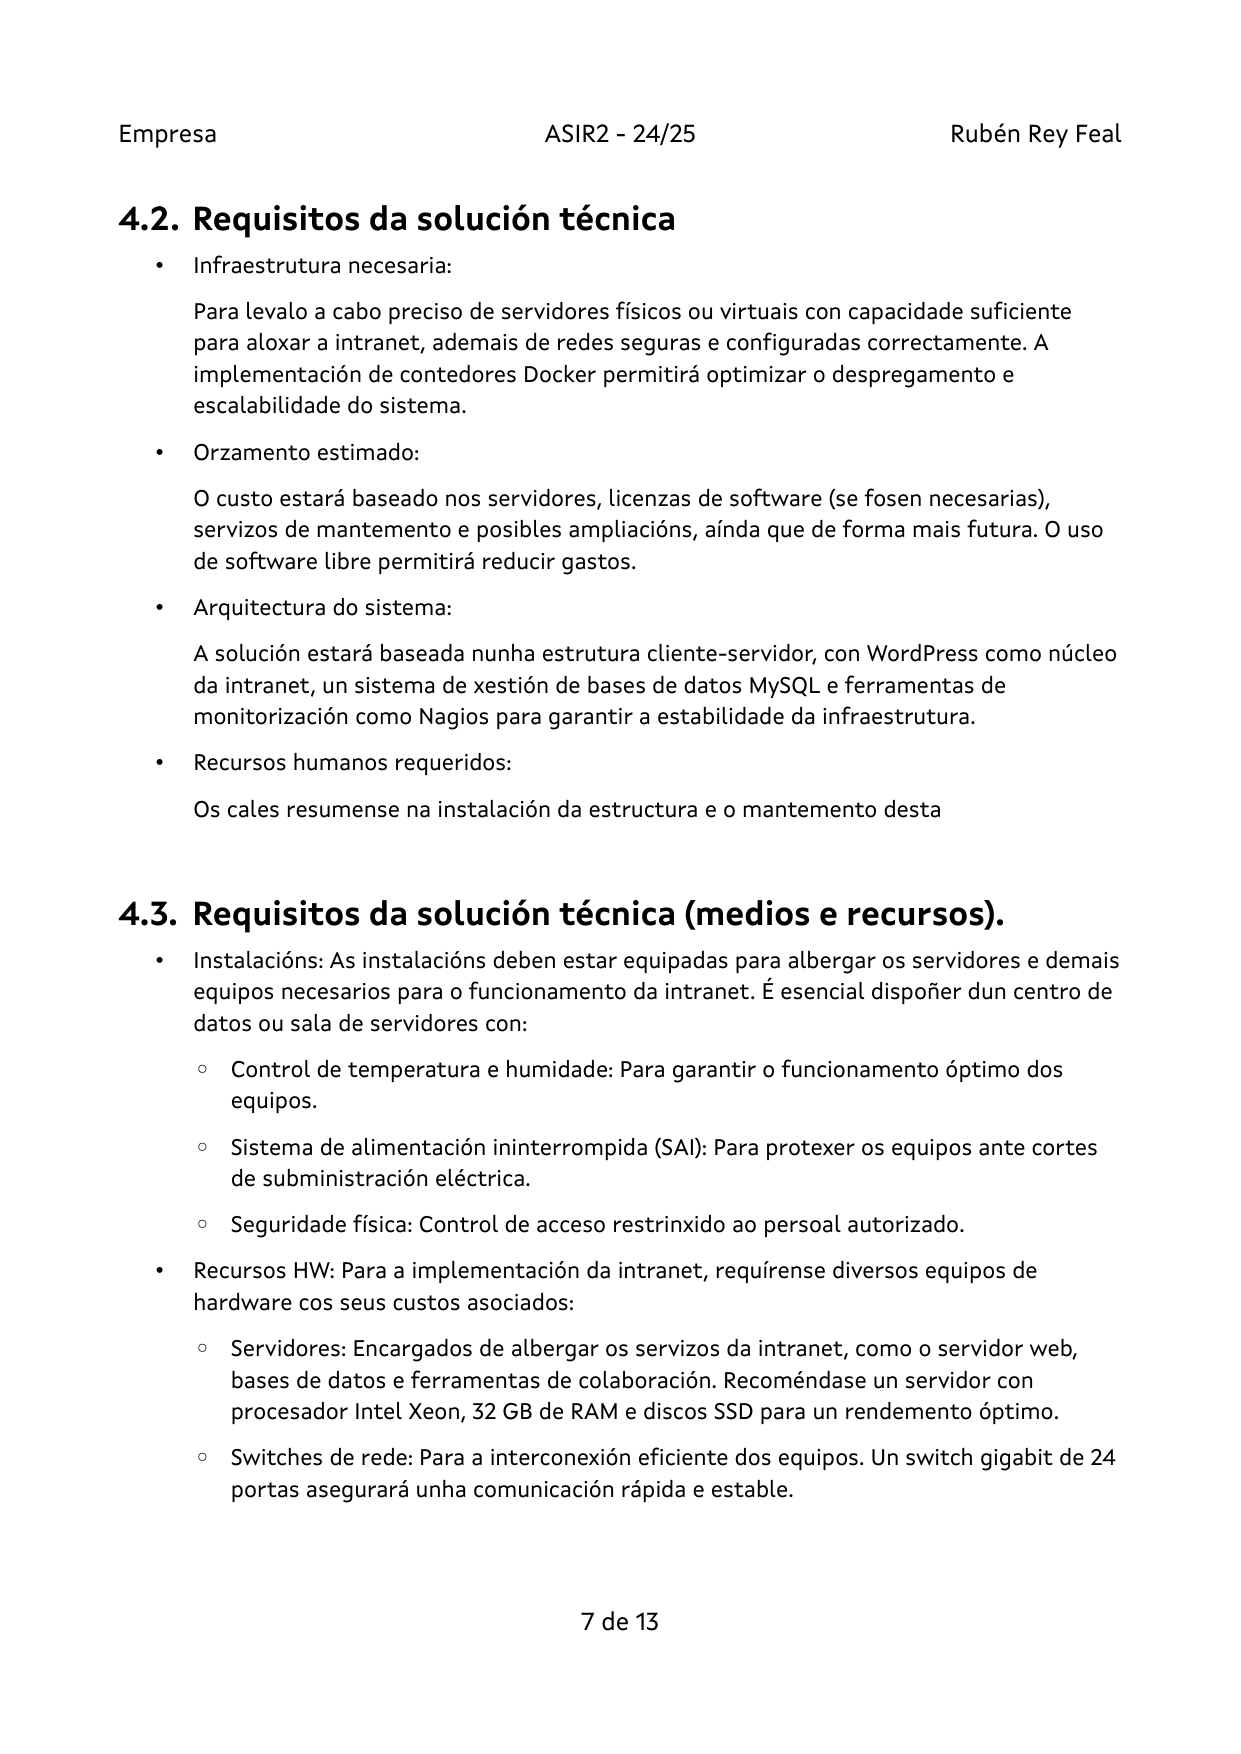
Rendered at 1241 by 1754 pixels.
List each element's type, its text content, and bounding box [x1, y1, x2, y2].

list O custo estará baseado nos servidores, licenzas de software (se fosen necesarias), servizos de mantemento e posibles ampliacións, aínda que de forma mais futura. O uso de software libre permitirá reducir gastos. [156, 484, 1122, 575]
subtitle Requisitos da solución técnica [118, 198, 1122, 238]
list Recursos humanos requeridos: [156, 749, 1122, 776]
list Sistema de alimentación ininterrompida (SAI): Para protexer os equipos ante cortes de subministración eléctrica. [193, 1133, 1122, 1192]
list Para levalo a cabo preciso de servidores físicos ou virtuais con capacidade suficiente para aloxar a intranet, ademais de redes seguras e configuradas correctamente. A implementación de contedores Docker permitirá optimizar o despregamento e escalabilidade do sistema. [156, 297, 1122, 419]
list Arquitectura do sistema: [156, 593, 1122, 621]
subtitle Requisitos da solución técnica (medios e recursos). [118, 893, 1122, 933]
list A solución estará baseada nunha estrutura cliente-servidor, con WordPress como núcleo da intranet, un sistema de xestión de bases de datos MySQL e ferramentas de monitorización como Nagios para garantir a estabilidade da infraestrutura. [156, 639, 1122, 730]
list Infraestrutura necesaria: [156, 251, 1122, 278]
list Seguridade física: Control de acceso restrinxido ao persoal autorizado. [193, 1211, 1122, 1238]
list Control de temperatura e humidade: Para garantir o funcionamento óptimo dos equipos. [193, 1055, 1122, 1114]
list Switches de rede: Para a interconexión eficiente dos equipos. Un switch gigabit de 24 portas asegurará unha comunicación rápida e estable. [193, 1444, 1122, 1503]
list Instalacións: As instalacións deben estar equipadas para albergar os servidores e demais equipos necesarios para o funcionamento da intranet. É esencial dispoñer dun centro de datos ou sala de servidores con: [156, 946, 1122, 1037]
list Servidores: Encargados de albergar os servizos da intranet, como o servidor web, bases de datos e ferramentas de colaboración. Recoméndase un servidor con procesador Intel Xeon, 32 GB de RAM e discos SSD para un rendemento óptimo. [193, 1334, 1122, 1425]
list Recursos HW: Para a implementación da intranet, requírense diversos equipos de hardware cos seus custos asociados: [156, 1257, 1122, 1316]
list Orzamento estimado: [156, 438, 1122, 465]
list Os cales resumense na instalación da estructura e o mantemento desta [156, 795, 1122, 854]
